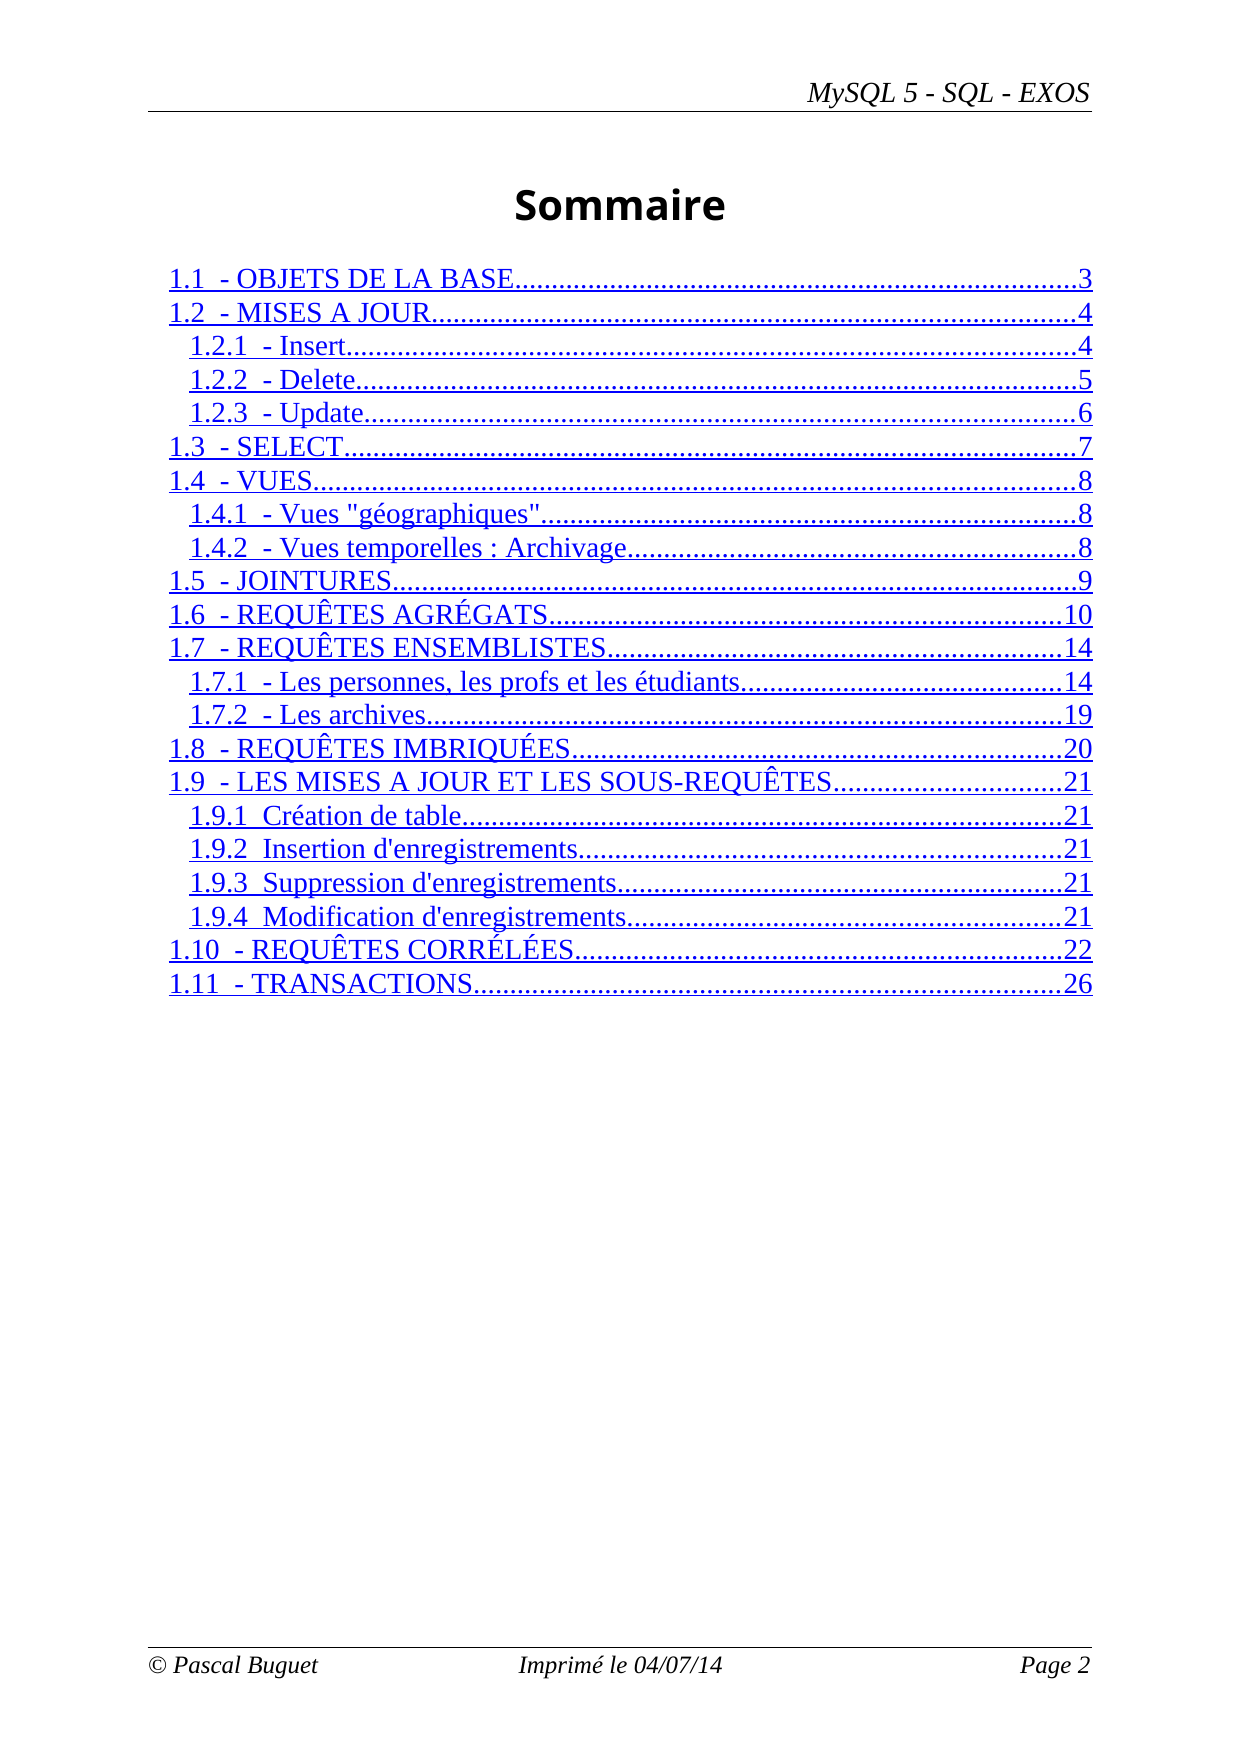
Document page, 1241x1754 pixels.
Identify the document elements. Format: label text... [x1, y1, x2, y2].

text 1.6 - REQUÊTES AGRÉGATS 10 [168, 597, 1092, 626]
text 1.11 - TRANSACTIONS 26 [168, 966, 1092, 995]
text 1.2.1 - Insert 4 [189, 328, 1092, 358]
text [168, 459, 1092, 463]
text 1.5 - JOINTURES 9 [168, 563, 1092, 592]
text 1.7.2 - Les archives 19 [189, 697, 1092, 726]
text 1.1 - OBJETS DE LA BASE 3 [168, 261, 1092, 290]
text 1.2.2 - Delete 5 [189, 362, 1092, 391]
text 1.2 - MISES A JOUR 4 [168, 295, 1092, 324]
text [168, 593, 1092, 597]
text 1.9.2 Insertion d'enregistrements 21 [189, 832, 1092, 861]
text [168, 291, 1092, 295]
text 1.9 - LES MISES A JOUR ET LES SOUS-REQUÊTES 21 [168, 764, 1092, 794]
text 1.4.2 - Vues temporelles : Archivage 8 [189, 530, 1092, 559]
text [168, 962, 1092, 966]
text [168, 660, 1092, 664]
text 1.9.3 Suppression d'enregistrements 21 [189, 865, 1092, 894]
text 1.7 - REQUÊTES ENSEMBLISTES 14 [168, 630, 1092, 659]
text Sommaire [148, 176, 1092, 233]
text 1.9.4 Modification d'enregistrements 21 [189, 899, 1092, 928]
text 1.8 - REQUÊTES IMBRIQUÉES 20 [168, 731, 1092, 760]
text 1.4.1 - Vues "géographiques" 8 [189, 496, 1092, 525]
text 1.4 - VUES 8 [168, 463, 1092, 492]
text 1.2.3 - Update 6 [189, 396, 1092, 425]
text 1.9.1 Création de table 21 [189, 798, 1092, 827]
text 1.10 - REQUÊTES CORRÉLÉES 22 [168, 932, 1092, 961]
text 1.3 - SELECT 7 [168, 429, 1092, 458]
text 1.7.1 - Les personnes, les profs et les étudiants 14 [189, 664, 1092, 693]
